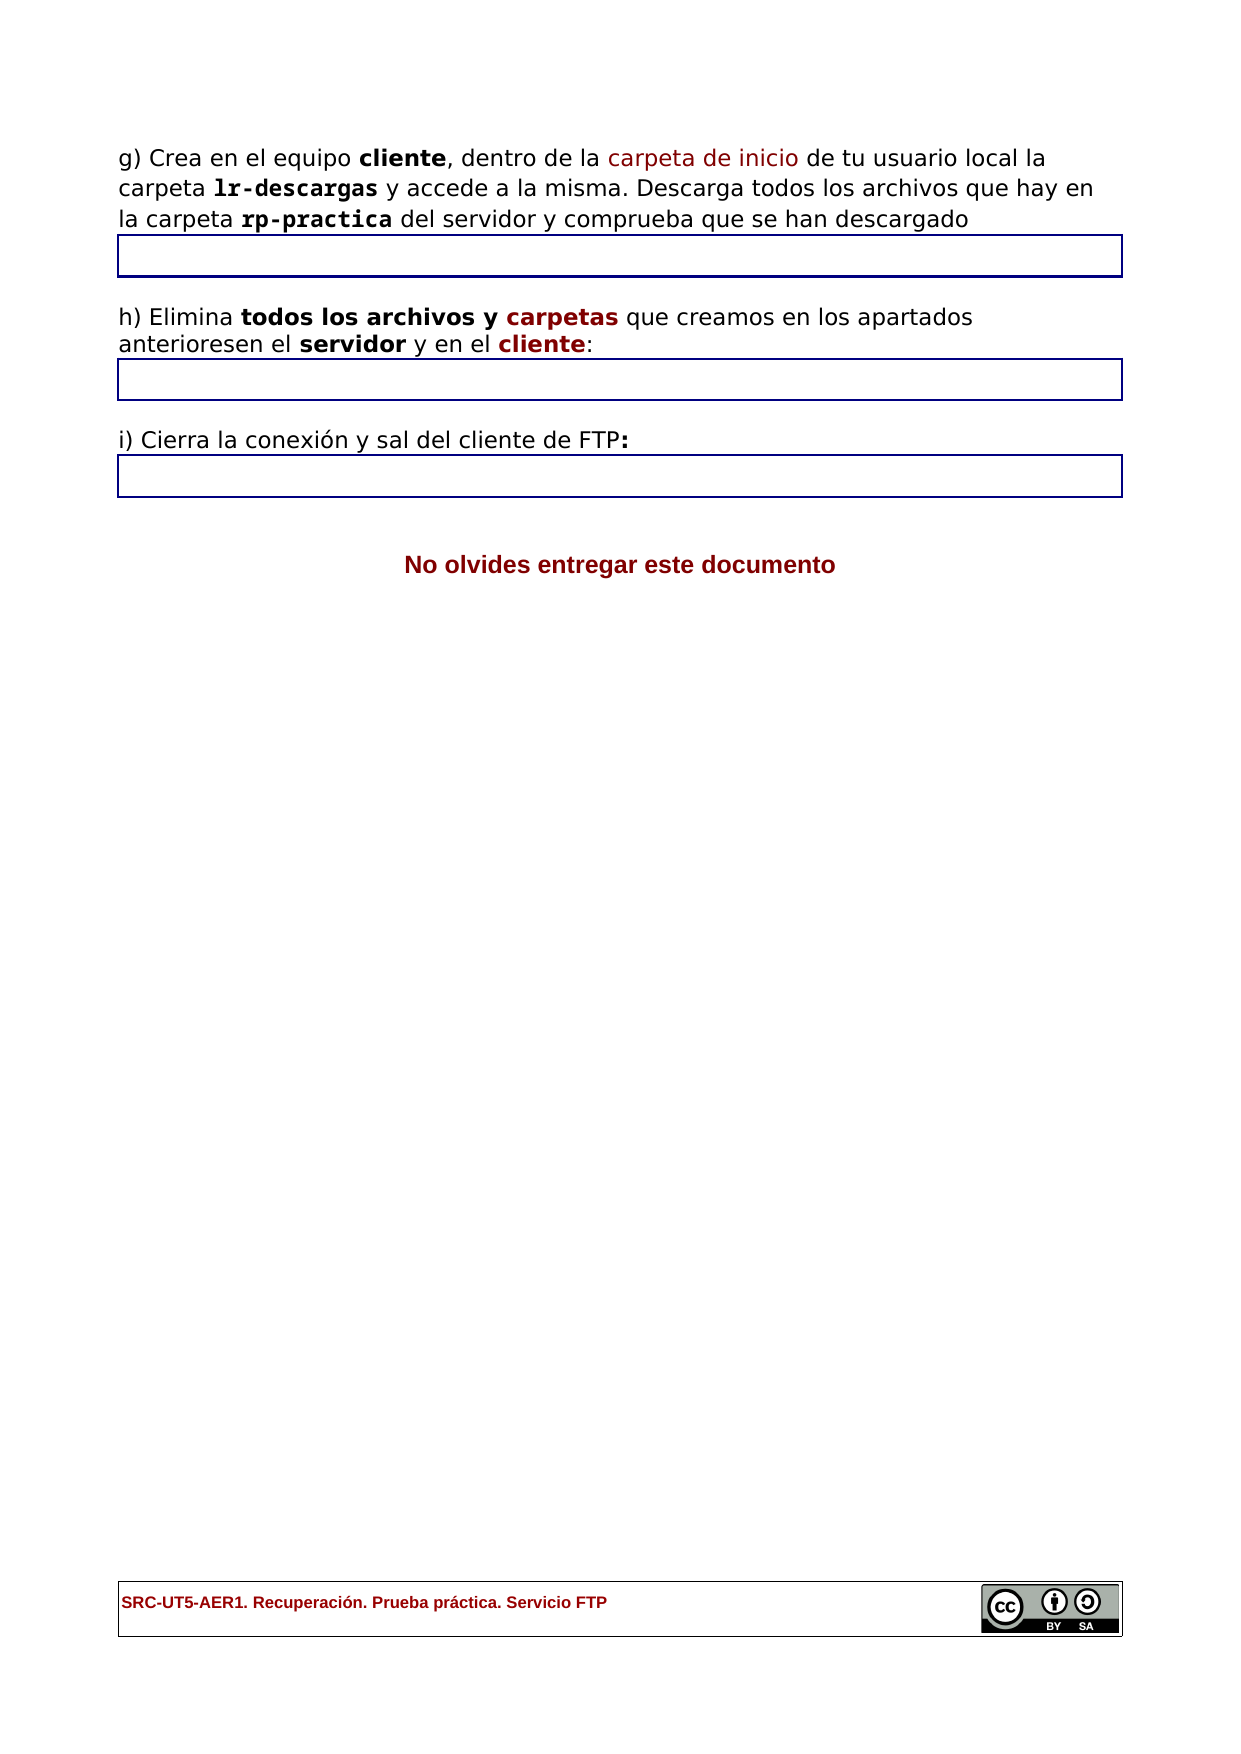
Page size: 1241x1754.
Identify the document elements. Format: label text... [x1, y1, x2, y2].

text g) Crea en el equipo cliente, dentro de la carpeta de inicio de tu usuario local la carpeta lr-descargas y accede a la misma. Descarga todos los archivos que hay en la carpeta rp-practica del servidor y comprueba que se han descargado [118, 145, 1122, 234]
text h) Elimina todos los archivos y carpetas que creamos en los apartados anterioresen el servidor y en el cliente: [118, 304, 1122, 357]
picture [981, 1584, 1119, 1633]
text No olvides entregar este documento [118, 551, 1122, 579]
table_header [119, 456, 1121, 496]
text i) Cierra la conexión y sal del cliente de FTP: [118, 428, 1122, 454]
table_header [119, 360, 1121, 399]
table_header [119, 236, 1121, 275]
